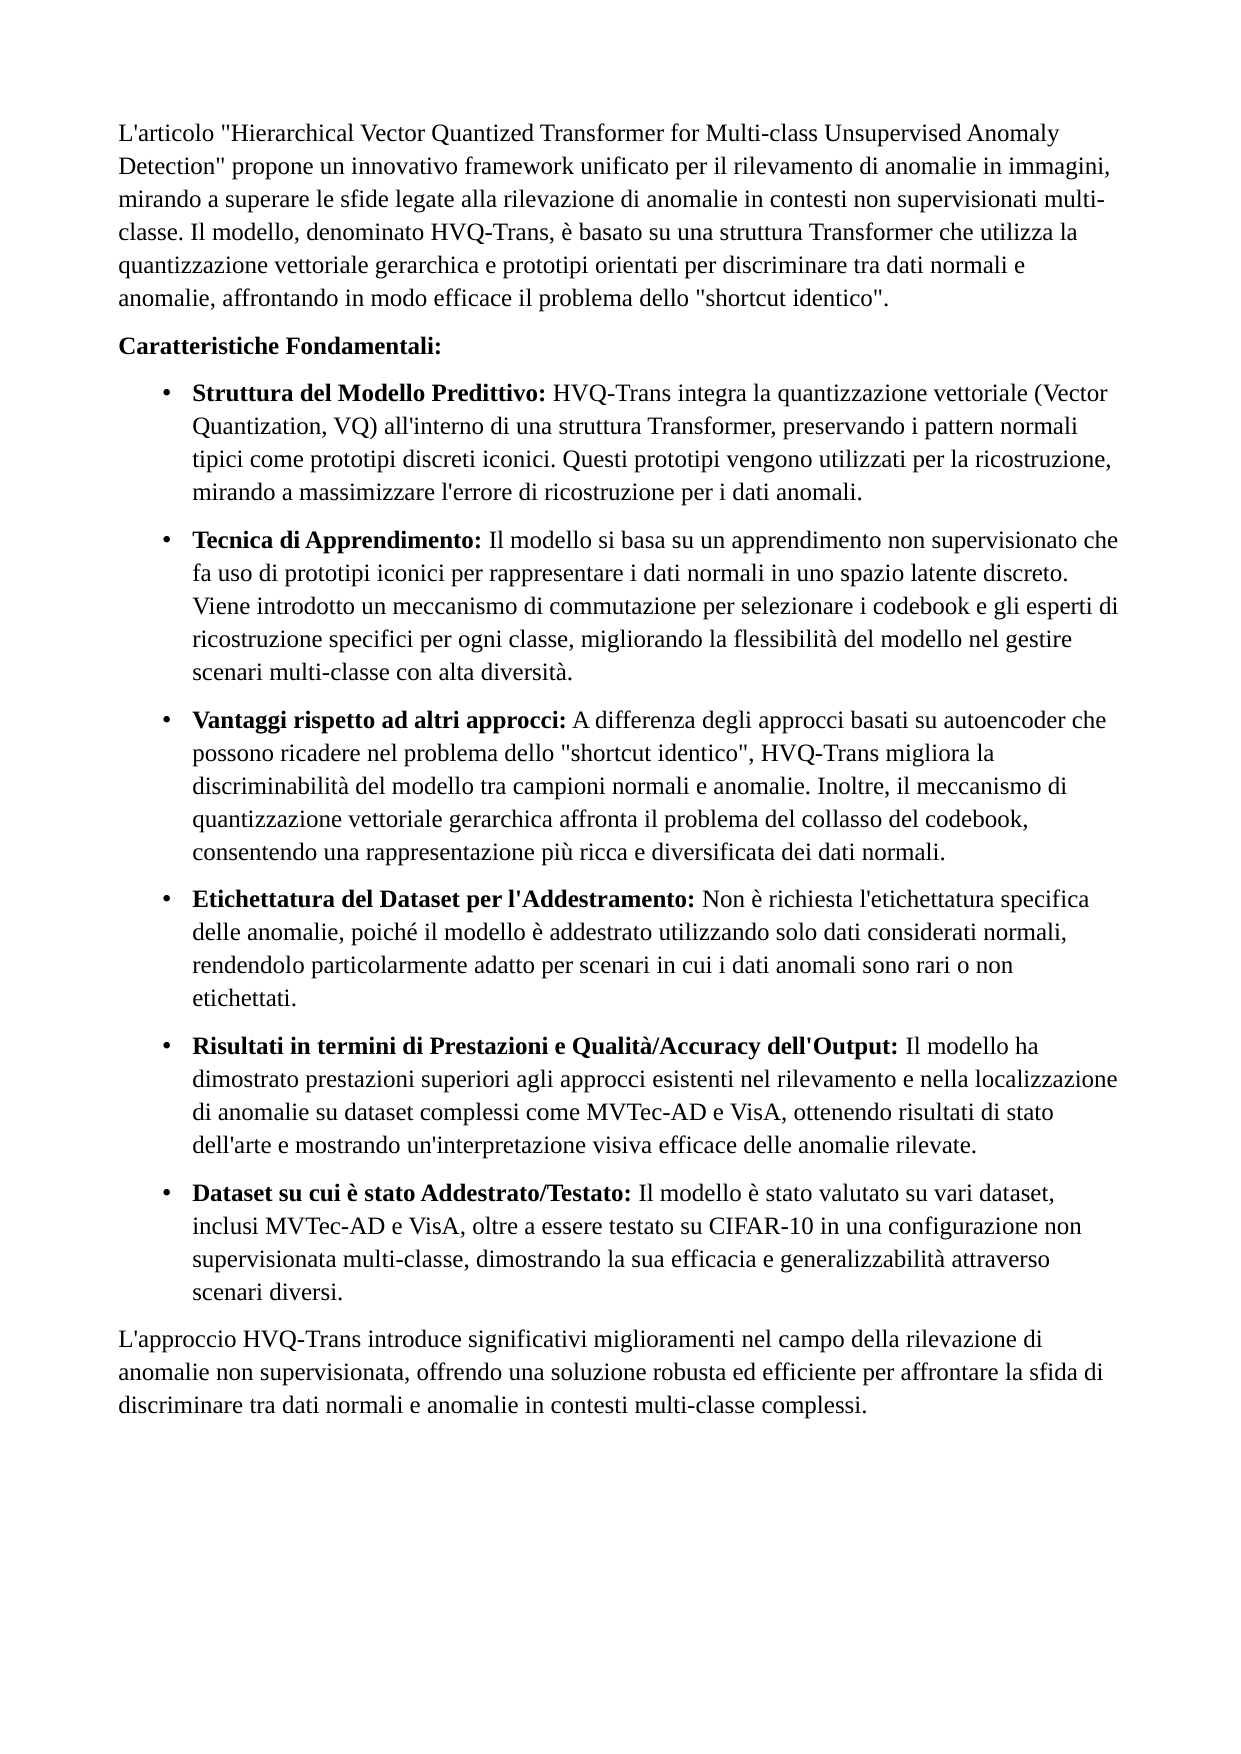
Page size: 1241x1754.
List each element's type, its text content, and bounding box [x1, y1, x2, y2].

list Dataset su cui è stato Addestrato/Testato: Il modello è stato valutato su vari dataset, inclusi MVTec-AD e VisA, oltre a essere testato su CIFAR-10 in una configurazione non supervisionata multi-classe, dimostrando la sua efficacia e generalizzabilità attraverso scenari diversi. [162, 1178, 1122, 1306]
text L'articolo "Hierarchical Vector Quantized Transformer for Multi-class Unsupervised Anomaly Detection" propone un innovativo framework unificato per il rilevamento di anomalie in immagini, mirando a superare le sfide legate alla rilevazione di anomalie in contesti non supervisionati multi-classe. Il modello, denominato HVQ-Trans, è basato su una struttura Transformer che utilizza la quantizzazione vettoriale gerarchica e prototipi orientati per discriminare tra dati normali e anomalie, affrontando in modo efficace il problema dello "shortcut identico". [118, 118, 1122, 312]
text Caratteristiche Fondamentali: [118, 331, 1122, 359]
list Struttura del Modello Predittivo: HVQ-Trans integra la quantizzazione vettoriale (Vector Quantization, VQ) all'interno di una struttura Transformer, preservando i pattern normali tipici come prototipi discreti iconici. Questi prototipi vengono utilizzati per la ricostruzione, mirando a massimizzare l'errore di ricostruzione per i dati anomali. [162, 378, 1122, 506]
list Tecnica di Apprendimento: Il modello si basa su un apprendimento non supervisionato che fa uso di prototipi iconici per rappresentare i dati normali in uno spazio latente discreto. Viene introdotto un meccanismo di commutazione per selezionare i codebook e gli esperti di ricostruzione specifici per ogni classe, migliorando la flessibilità del modello nel gestire scenari multi-classe con alta diversità. [162, 525, 1122, 686]
list Vantaggi rispetto ad altri approcci: A differenza degli approcci basati su autoencoder che possono ricadere nel problema dello "shortcut identico", HVQ-Trans migliora la discriminabilità del modello tra campioni normali e anomalie. Inoltre, il meccanismo di quantizzazione vettoriale gerarchica affronta il problema del collasso del codebook, consentendo una rappresentazione più ricca e diversificata dei dati normali. [162, 705, 1122, 866]
list Risultati in termini di Prestazioni e Qualità/Accuracy dell'Output: Il modello ha dimostrato prestazioni superiori agli approcci esistenti nel rilevamento e nella localizzazione di anomalie su dataset complessi come MVTec-AD e VisA, ottenendo risultati di stato dell'arte e mostrando un'interpretazione visiva efficace delle anomalie rilevate. [162, 1031, 1122, 1159]
list Etichettatura del Dataset per l'Addestramento: Non è richiesta l'etichettatura specifica delle anomalie, poiché il modello è addestrato utilizzando solo dati considerati normali, rendendolo particolarmente adatto per scenari in cui i dati anomali sono rari o non etichettati. [162, 884, 1122, 1012]
text L'approccio HVQ-Trans introduce significativi miglioramenti nel campo della rilevazione di anomalie non supervisionata, offrendo una soluzione robusta ed efficiente per affrontare la sfida di discriminare tra dati normali e anomalie in contesti multi-classe complessi. [118, 1324, 1122, 1419]
